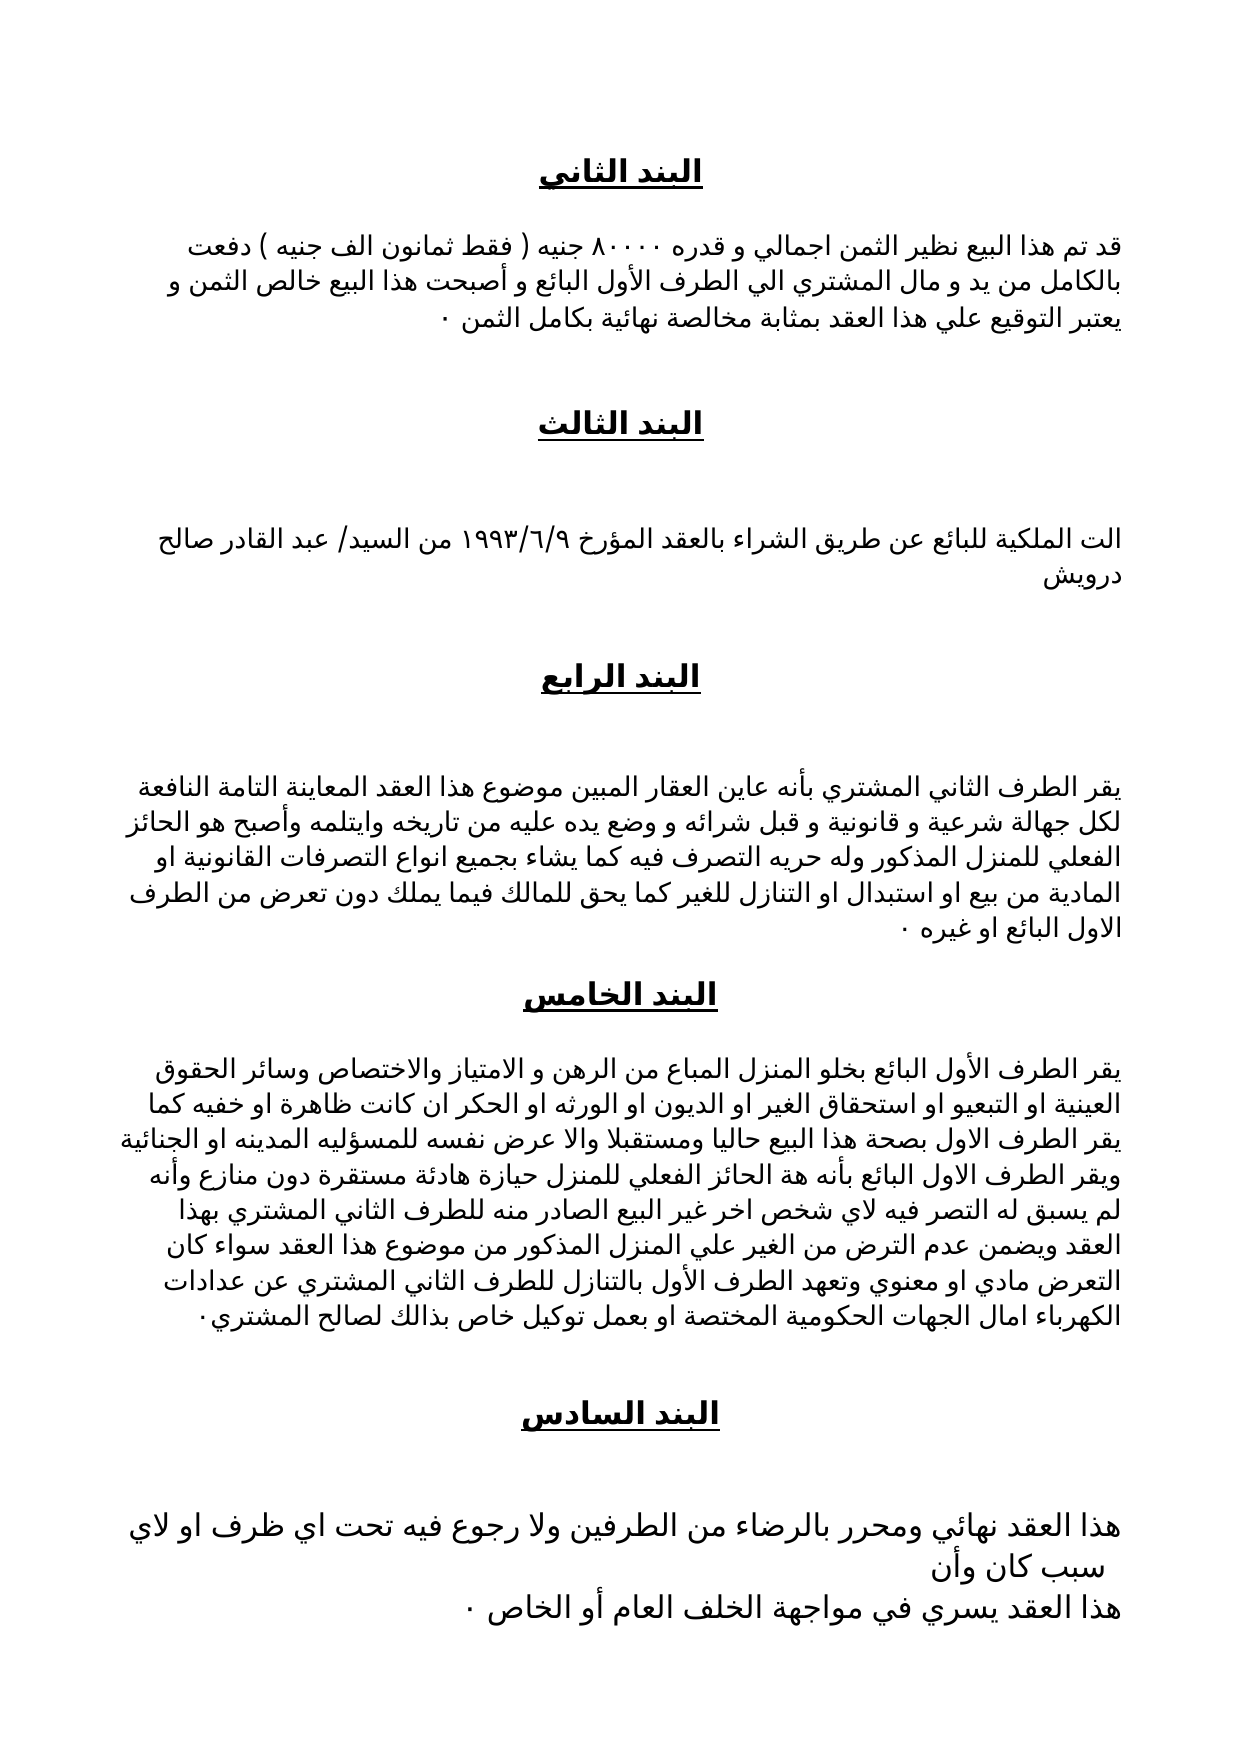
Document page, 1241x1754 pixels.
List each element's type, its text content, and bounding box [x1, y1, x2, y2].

text يقر الطرف الثاني المشتري بأنه عاين العقار المبين موضوع هذا العقد المعاينة التامة النافعة لكل جهالة شرعية و قانونية و قبل شرائه و وضع يده عليه من تاريخه وايتلمه وأصبح هو الحائز الفعلي للمنزل المذكور وله حريه التصرف فيه كما يشاء بجميع انواع التصرفات القانونية او المادية من بيع او استبدال او التنازل للغير كما يحق للمالك فيما يملك دون تعرض من الطرف الاول البائع او غيره ٠ [118, 772, 1122, 948]
text قد تم هذا البيع نظير الثمن اجمالي و قدره ٨٠٠٠٠ جنيه ( فقط ثمانون الف جنيه ) دفعت بالكامل من يد و مال المشتري الي الطرف الأول البائع و أصبحت هذا البيع خالص الثمن و يعتبر التوقيع علي هذا العقد بمثابة مخالصة نهائية بكامل الثمن ٠ [118, 231, 1122, 339]
text الت الملكية للبائع عن طريق الشراء بالعقد المؤرخ ١٩٩٣/٦/٩ من السيد/ عبد القادر صالح درويش [118, 519, 1122, 594]
text هذا العقد يسري في مواجهة الخلف العام أو الخاص ٠ [118, 1590, 1122, 1631]
text هذا العقد نهائي ومحرر بالرضاء من الطرفين ولا رجوع فيه تحت اي ظرف او لاي سبب كان وأن [118, 1509, 1122, 1590]
text البند الرابع [118, 659, 1122, 700]
text يقر الطرف الأول البائع بخلو المنزل المباع من الرهن و الامتياز والاختصاص وسائر الحقوق العينية او التبعيو او استحقاق الغير او الديون او الورثه او الحكر ان كانت ظاهرة او خفيه كما يقر الطرف الاول بصحة هذا البيع حاليا ومستقبلا والا عرض نفسه للمسؤليه المدينه او الجنائية ويقر الطرف الاول البائع بأنه هة الحائز الفعلي للمنزل حيازة هادئة مستقرة دون منازع وأنه لم يسبق له التصر فيه لاي شخص اخر غير البيع الصادر منه للطرف الثاني المشتري بهذا العقد ويضمن عدم الترض من الغير علي المنزل المذكور من موضوع هذا العقد سواء كان التعرض مادي او معنوي وتعهد الطرف الأول بالتنازل للطرف الثاني المشتري عن عدادات الكهرباء امال الجهات الحكومية المختصة او بعمل توكيل خاص بذالك لصالح المشتري٠ [118, 1054, 1122, 1336]
text البند الثاني [118, 154, 1122, 195]
text البند السادس [118, 1396, 1122, 1437]
text البند الخامس [118, 977, 1122, 1018]
text البند الثالث [118, 406, 1122, 447]
